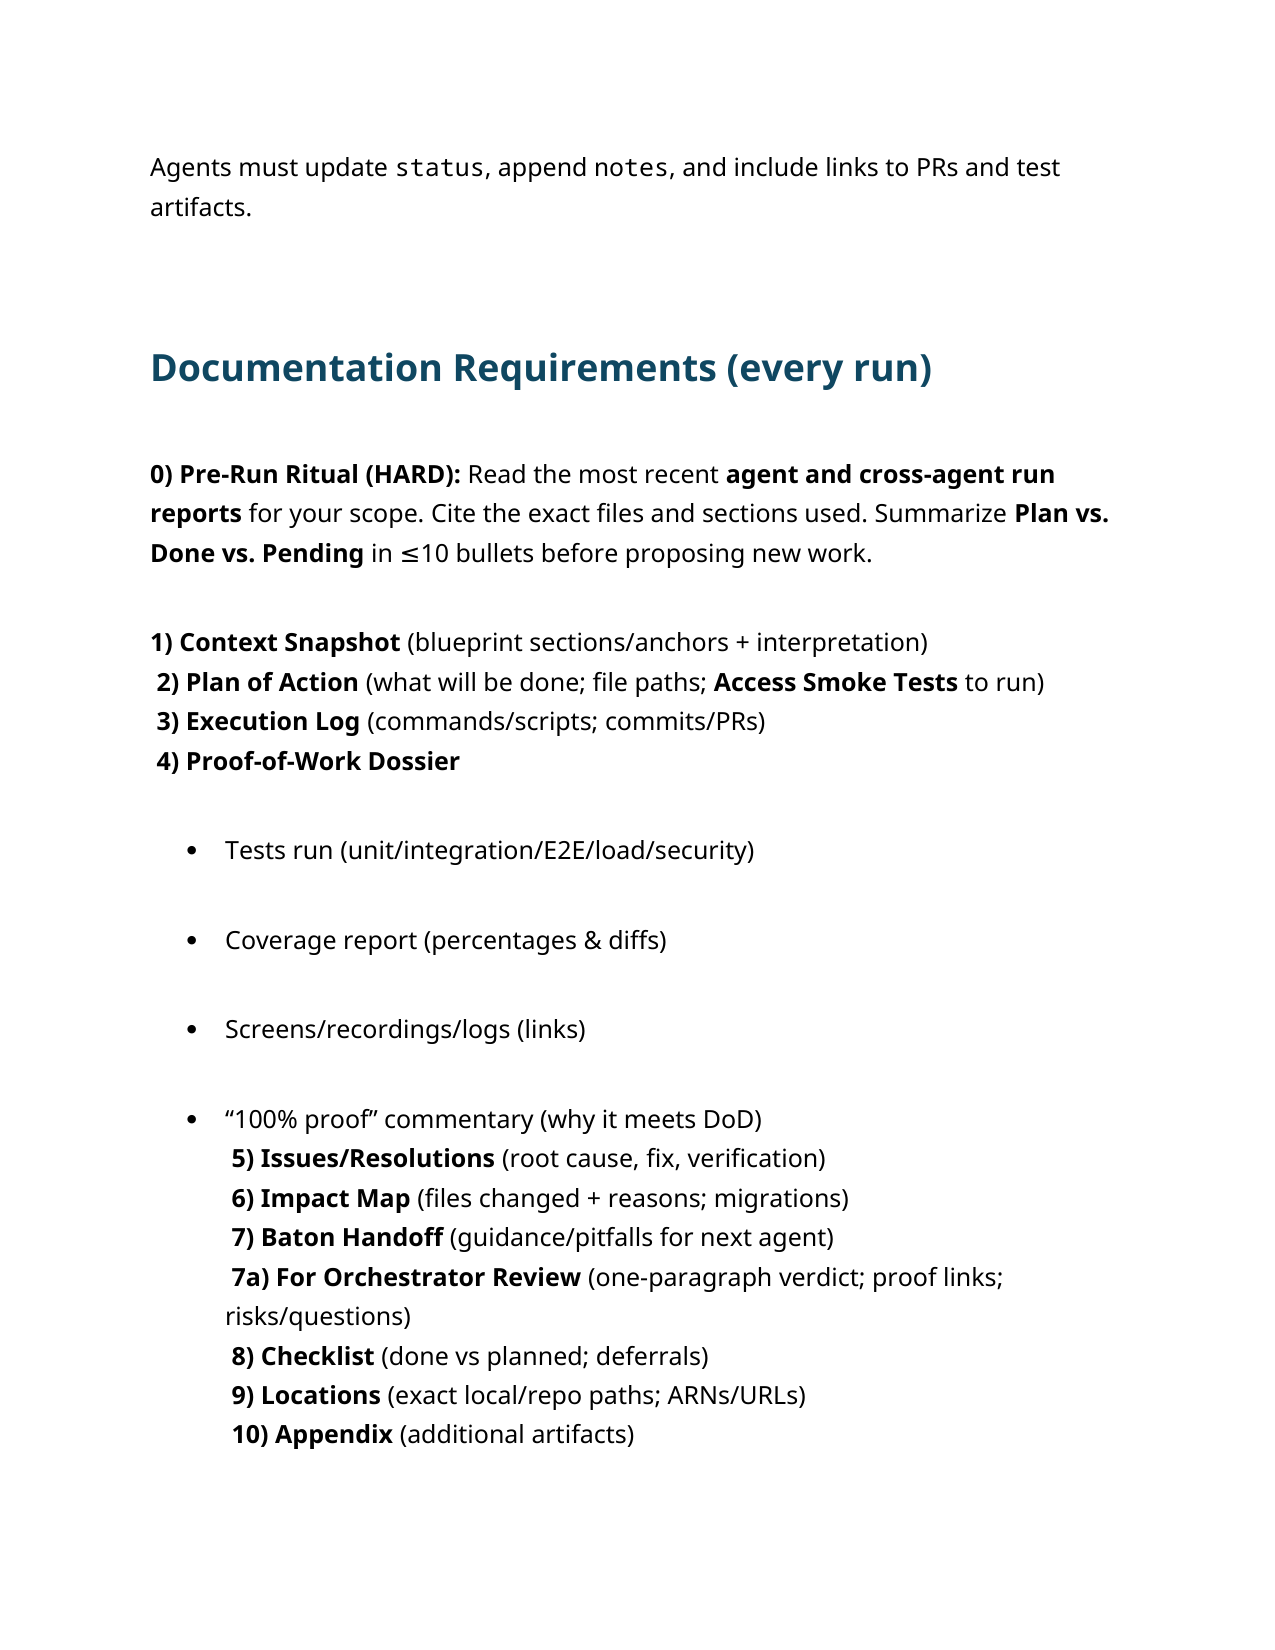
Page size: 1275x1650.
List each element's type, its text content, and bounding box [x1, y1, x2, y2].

list “100% proof” commentary (why it meets DoD) 5) Issues/Resolutions (root cause, fix, verification) 6) Impact Map (files changed + reasons; migrations) 7) Baton Handoff (guidance/pitfalls for next agent) 7a) For Orchestrator Review (one‑paragraph verdict; proof links; risks/questions) 8) Checklist (done vs planned; deferrals) 9) Locations (exact local/repo paths; ARNs/URLs) 10) Appendix (additional artifacts) [187, 1101, 1125, 1451]
subtitle Documentation Requirements (every run) [150, 341, 1125, 392]
text 0) Pre‑Run Ritual (HARD): Read the most recent agent and cross‑agent run reports for your scope. Cite the exact files and sections used. Summarize Plan vs. Done vs. Pending in ≤10 bullets before proposing new work. [150, 457, 1125, 569]
text 1) Context Snapshot (blueprint sections/anchors + interpretation) 2) Plan of Action (what will be done; file paths; Access Smoke Tests to run) 3) Execution Log (commands/scripts; commits/PRs) 4) Proof‑of‑Work Dossier [150, 625, 1125, 777]
list Coverage report (percentages & diffs) [187, 922, 1125, 956]
list Tests run (unit/integration/E2E/load/security) [187, 833, 1125, 867]
list Screens/recordings/logs (links) [187, 1012, 1125, 1046]
text Agents must update status, append notes, and include links to PRs and test artifacts. [150, 150, 1125, 223]
